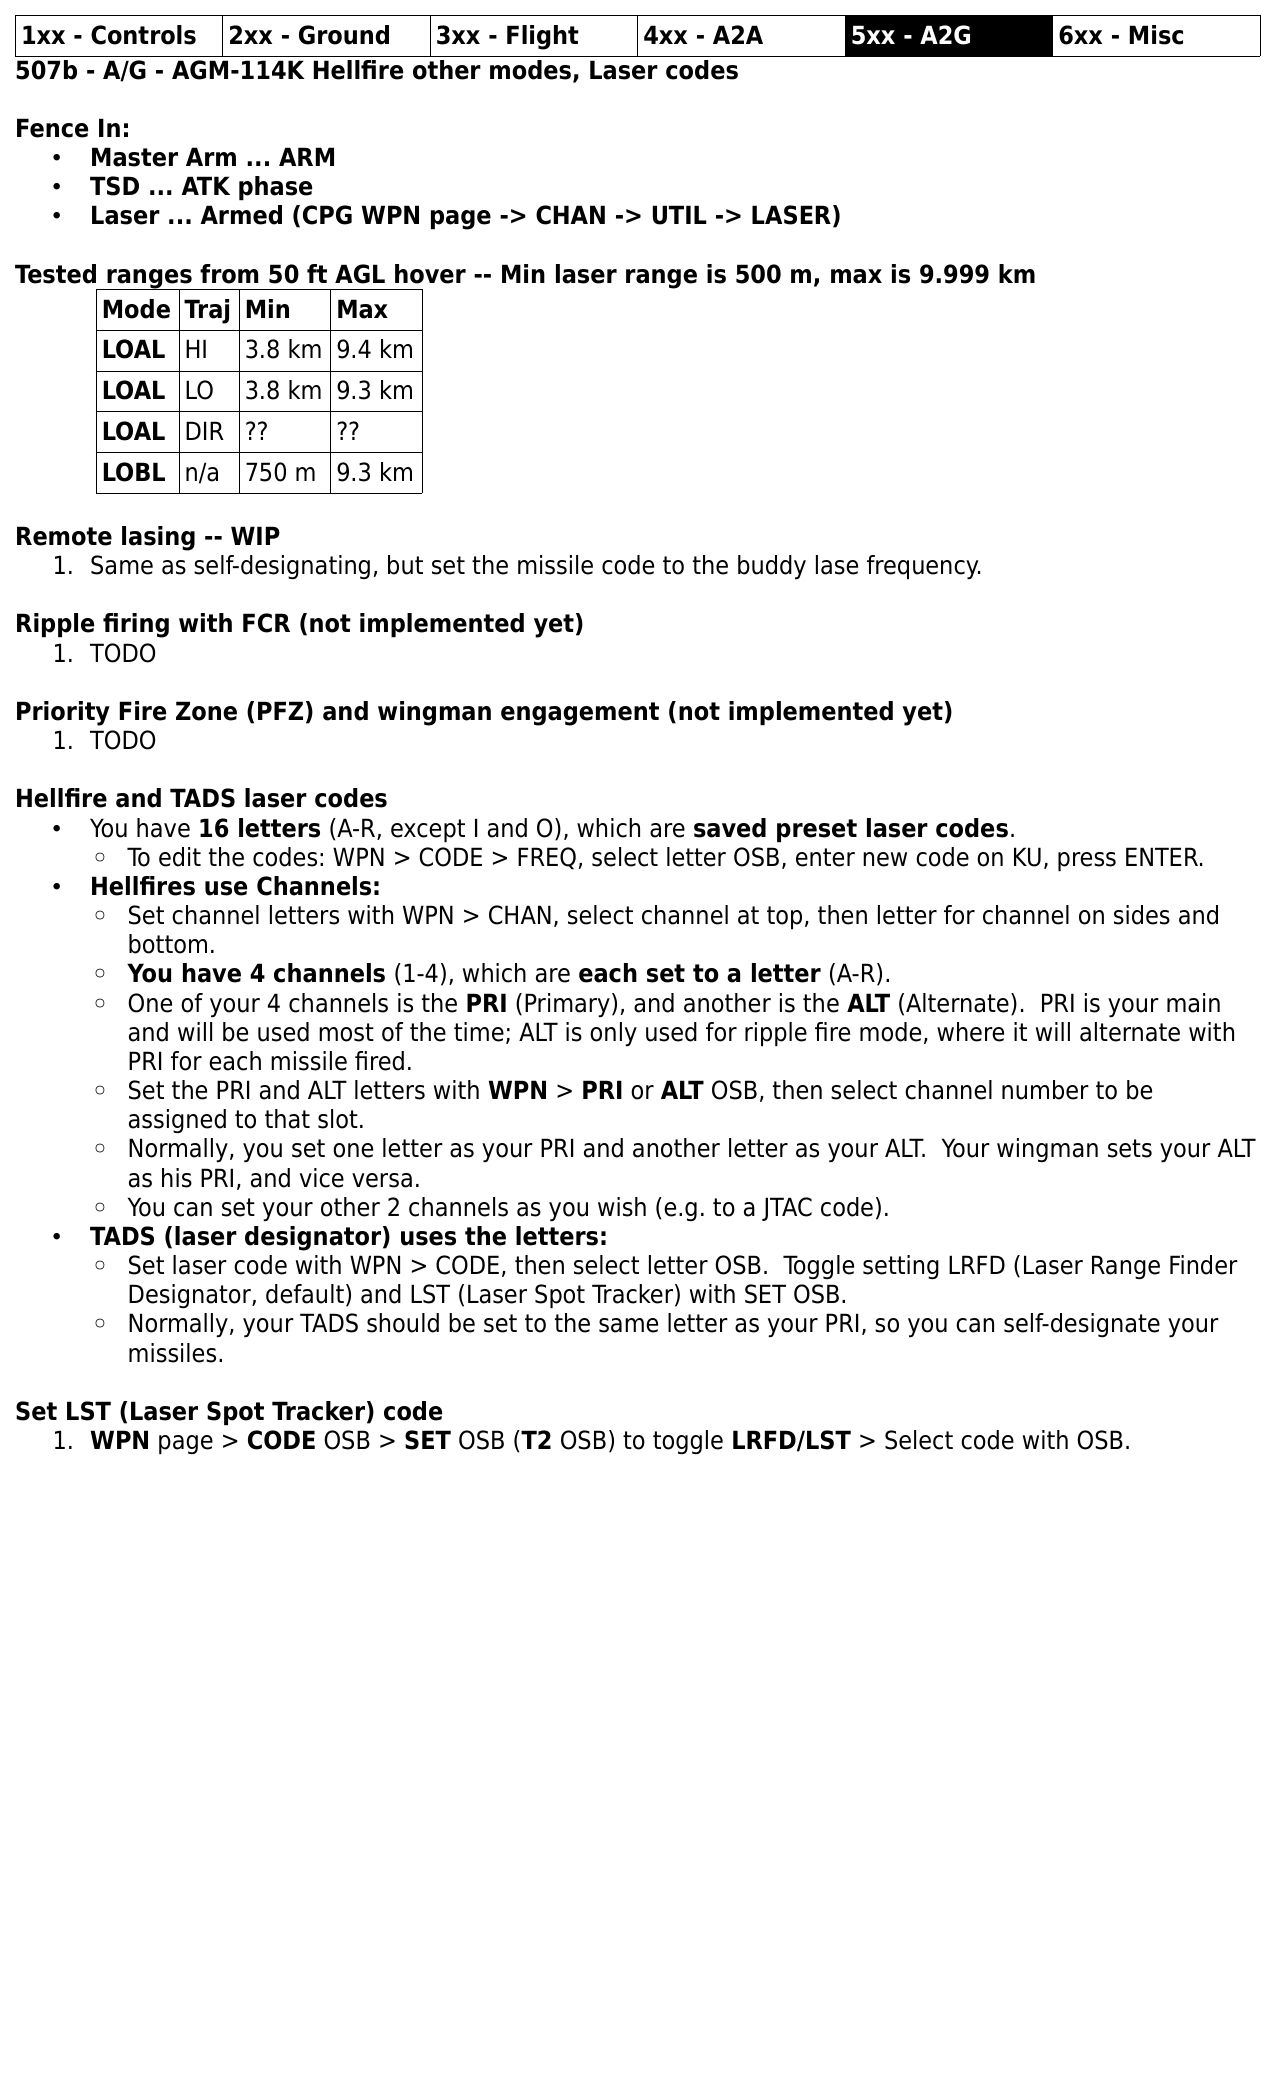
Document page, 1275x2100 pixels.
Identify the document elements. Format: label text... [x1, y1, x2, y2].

list WPN page > CODE OSB > SET OSB (T2 OSB) to toggle LRFD/LST > Select code with OSB. [52, 1426, 1260, 1455]
table_header Max [331, 290, 422, 330]
table_header 6xx - Misc [1053, 16, 1260, 56]
table_cell n/a [180, 453, 239, 493]
table_header 4xx - A2A [638, 16, 845, 56]
table_cell LOAL [97, 331, 179, 371]
text Hellfire and TADS laser codes [15, 784, 1260, 814]
table_cell DIR [180, 412, 239, 452]
list You have 16 letters (A-R, except I and O), which are saved preset laser codes. [52, 814, 1260, 843]
table_cell LOAL [97, 412, 179, 452]
text Priority Fire Zone (PFZ) and wingman engagement (not implemented yet) [15, 697, 1260, 726]
text Ripple firing with FCR (not implemented yet) [15, 609, 1260, 639]
list TSD ... ATK phase [52, 172, 1260, 202]
list To edit the codes: WPN > CODE > FREQ, select letter OSB, enter new code on KU, press ENTER. [90, 843, 1260, 872]
table_cell ?? [240, 412, 330, 452]
table_header Traj [180, 290, 239, 330]
table_cell LO [180, 372, 239, 411]
list Set channel letters with WPN > CHAN, select channel at top, then letter for channel on sides and bottom. [90, 901, 1260, 959]
list TODO [52, 639, 1260, 668]
list Set the PRI and ALT letters with WPN > PRI or ALT OSB, then select channel number to be assigned to that slot. [90, 1076, 1260, 1134]
table_cell 9.3 km [331, 372, 422, 411]
table_cell 3.8 km [240, 331, 330, 371]
list Set laser code with WPN > CODE, then select letter OSB. Toggle setting LRFD (Laser Range Finder Designator, default) and LST (Laser Spot Tracker) with SET OSB. [90, 1251, 1260, 1309]
list TODO [52, 726, 1260, 755]
table_header Mode [97, 290, 179, 330]
table_cell ?? [331, 412, 422, 452]
table_cell LOBL [97, 453, 179, 493]
text Remote lasing -- WIP [15, 522, 1260, 551]
text Fence In: [15, 114, 1260, 143]
list One of your 4 channels is the PRI (Primary), and another is the ALT (Alternate). PRI is your main and will be used most of the time; ALT is only used for ripple fire mode, where it will alternate with PRI for each missile fired. [90, 989, 1260, 1076]
table_header 2xx - Ground [223, 16, 430, 56]
table_cell LOAL [97, 372, 179, 411]
text Set LST (Laser Spot Tracker) code [15, 1397, 1260, 1426]
table_header 1xx - Controls [16, 16, 222, 56]
table_header Min [240, 290, 330, 330]
table_cell HI [180, 331, 239, 371]
table_cell 9.4 km [331, 331, 422, 371]
table_cell 3.8 km [240, 372, 330, 411]
text Tested ranges from 50 ft AGL hover -- Min laser range is 500 m, max is 9.999 km [15, 260, 1260, 289]
list You have 4 channels (1-4), which are each set to a letter (A-R). [90, 959, 1260, 989]
table_cell 750 m [240, 453, 330, 493]
list Master Arm ... ARM [52, 143, 1260, 172]
list Same as self-designating, but set the missile code to the buddy lase frequency. [52, 551, 1260, 580]
list Hellfires use Channels: [52, 872, 1260, 901]
text 507b - A/G - AGM-114K Hellfire other modes, Laser codes [15, 57, 1260, 85]
list Normally, you set one letter as your PRI and another letter as your ALT. Your wingman sets your ALT as his PRI, and vice versa. [90, 1134, 1260, 1193]
list TADS (laser designator) uses the letters: [52, 1222, 1260, 1251]
table_cell 9.3 km [331, 453, 422, 493]
table_header 5xx - A2G [846, 16, 1052, 56]
list Laser ... Armed (CPG WPN page -> CHAN -> UTIL -> LASER) [52, 202, 1260, 231]
list You can set your other 2 channels as you wish (e.g. to a JTAC code). [90, 1193, 1260, 1222]
table_header 3xx - Flight [431, 16, 637, 56]
list Normally, your TADS should be set to the same letter as your PRI, so you can self-designate your missiles. [90, 1309, 1260, 1368]
